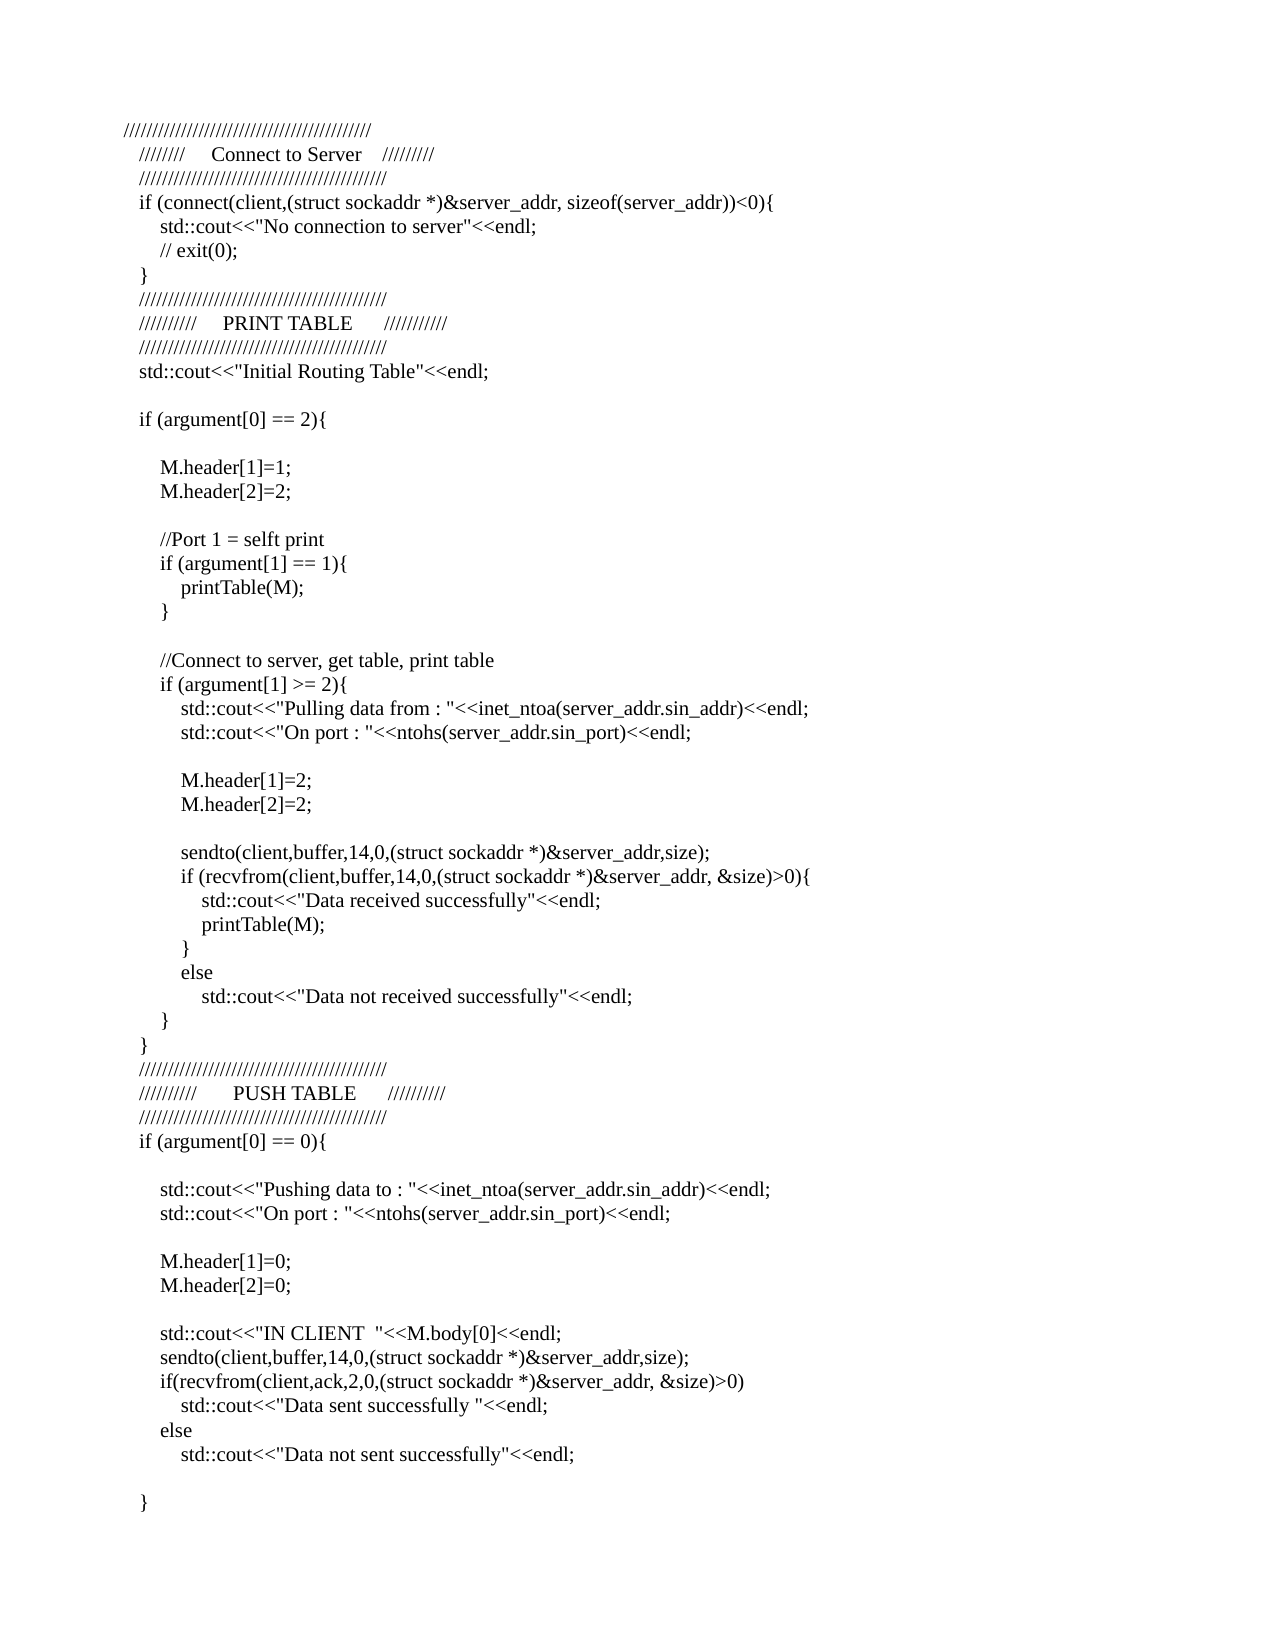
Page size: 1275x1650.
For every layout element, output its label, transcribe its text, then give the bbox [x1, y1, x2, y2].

text std::cout<<"IN CLIENT "<<M.body[0]<<endl; [118, 1321, 1157, 1345]
text std::cout<<"Data not received successfully"<<endl; [118, 984, 1157, 1008]
text if (argument[1] == 1){ [118, 551, 1157, 575]
text M.header[1]=0; [118, 1249, 1157, 1273]
text ////////// PUSH TABLE ////////// [118, 1081, 1157, 1105]
text sendto(client,buffer,14,0,(struct sockaddr *)&server_addr,size); [118, 1345, 1157, 1369]
text if (argument[0] == 2){ [118, 407, 1157, 431]
text /////////////////////////////////////////// [118, 1057, 1157, 1081]
text else [118, 1417, 1157, 1442]
text M.header[2]=2; [118, 479, 1157, 503]
text //////// Connect to Server ///////// [118, 142, 1157, 166]
text if (connect(client,(struct sockaddr *)&server_addr, sizeof(server_addr))<0){ [118, 190, 1157, 214]
text // exit(0); [118, 238, 1157, 262]
text /////////////////////////////////////////// [118, 287, 1157, 311]
text M.header[2]=2; [118, 792, 1157, 816]
text } [118, 599, 1157, 623]
text std::cout<<"On port : "<<ntohs(server_addr.sin_port)<<endl; [118, 720, 1157, 744]
text sendto(client,buffer,14,0,(struct sockaddr *)&server_addr,size); [118, 840, 1157, 864]
text M.header[2]=0; [118, 1273, 1157, 1297]
text std::cout<<"Pushing data to : "<<inet_ntoa(server_addr.sin_addr)<<endl; [118, 1177, 1157, 1201]
text M.header[1]=2; [118, 768, 1157, 792]
text else [118, 960, 1157, 984]
text if (recvfrom(client,buffer,14,0,(struct sockaddr *)&server_addr, &size)>0){ [118, 864, 1157, 888]
text if (argument[0] == 0){ [118, 1129, 1157, 1153]
text std::cout<<"No connection to server"<<endl; [118, 214, 1157, 238]
text std::cout<<"Data received successfully"<<endl; [118, 888, 1157, 912]
text /////////////////////////////////////////// [118, 335, 1157, 359]
text ////////// PRINT TABLE /////////// [118, 311, 1157, 335]
text std::cout<<"Pulling data from : "<<inet_ntoa(server_addr.sin_addr)<<endl; [118, 696, 1157, 720]
text } [118, 1008, 1157, 1032]
text std::cout<<"Data sent successfully "<<endl; [118, 1393, 1157, 1417]
text } [118, 1490, 1157, 1514]
text std::cout<<"On port : "<<ntohs(server_addr.sin_port)<<endl; [118, 1201, 1157, 1225]
text if(recvfrom(client,ack,2,0,(struct sockaddr *)&server_addr, &size)>0) [118, 1369, 1157, 1393]
text M.header[1]=1; [118, 455, 1157, 479]
text /////////////////////////////////////////// [118, 1105, 1157, 1129]
text } [118, 936, 1157, 960]
text } [118, 1032, 1157, 1057]
text //Connect to server, get table, print table [118, 647, 1157, 672]
text /////////////////////////////////////////// [118, 166, 1157, 190]
text std::cout<<"Data not sent successfully"<<endl; [118, 1442, 1157, 1466]
text printTable(M); [118, 912, 1157, 936]
text } [118, 262, 1157, 287]
text printTable(M); [118, 575, 1157, 599]
text std::cout<<"Initial Routing Table"<<endl; [118, 359, 1157, 383]
text if (argument[1] >= 2){ [118, 672, 1157, 696]
text /////////////////////////////////////////// [118, 118, 1157, 142]
text //Port 1 = selft print [118, 527, 1157, 551]
